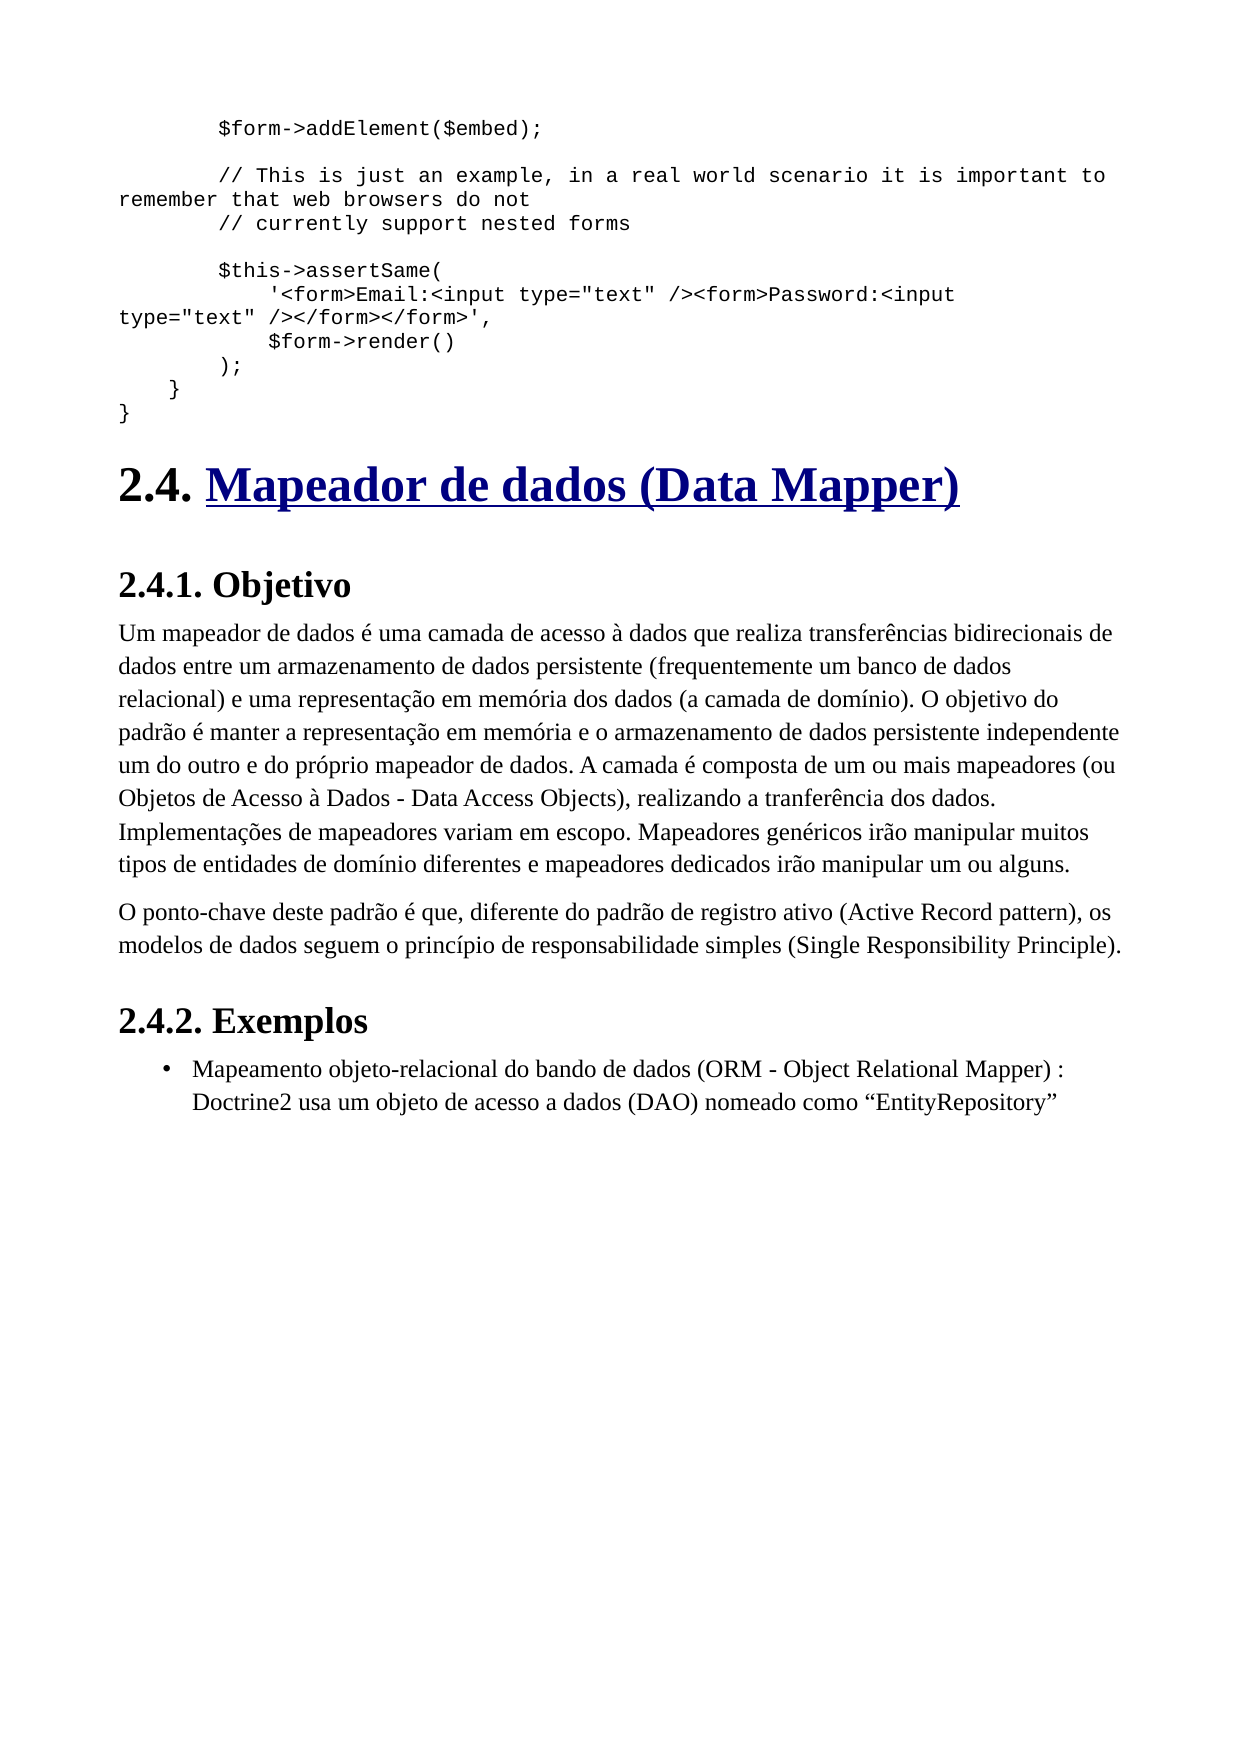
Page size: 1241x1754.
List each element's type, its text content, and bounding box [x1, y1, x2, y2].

text ); [118, 354, 1122, 378]
text $form->addElement($embed); [118, 118, 1122, 142]
list Mapeamento objeto-relacional do bando de dados (ORM - Object Relational Mapper) : Doctrine2 usa um objeto de acesso a dados (DAO) nomeado como “EntityRepository” [162, 1054, 1122, 1116]
subtitle 2.4. Mapeador de dados (Data Mapper) [118, 455, 1122, 512]
text '<form>Email:<input type="text" /><form>Password:<input type="text" /></form></form>', [118, 284, 1122, 331]
subtitle 2.4.2. Exemplos [118, 999, 1122, 1042]
text $form->render() [118, 331, 1122, 354]
text // This is just an example, in a real world scenario it is important to remember that web browsers do not [118, 165, 1122, 213]
text } [118, 378, 1122, 402]
text O ponto-chave deste padrão é que, diferente do padrão de registro ativo (Active Record pattern), os modelos de dados seguem o princípio de responsabilidade simples (Single Responsibility Principle). [118, 897, 1122, 959]
text } [118, 402, 1122, 426]
subtitle 2.4.1. Objetivo [118, 563, 1122, 606]
text // currently support nested forms [118, 213, 1122, 236]
text Um mapeador de dados é uma camada de acesso à dados que realiza transferências bidirecionais de dados entre um armazenamento de dados persistente (frequentemente um banco de dados relacional) e uma representação em memória dos dados (a camada de domínio). O objetivo do padrão é manter a representação em memória e o armazenamento de dados persistente independente um do outro e do próprio mapeador de dados. A camada é composta de um ou mais mapeadores (ou Objetos de Acesso à Dados - Data Access Objects), realizando a tranferência dos dados. Implementações de mapeadores variam em escopo. Mapeadores genéricos irão manipular muitos tipos de entidades de domínio diferentes e mapeadores dedicados irão manipular um ou alguns. [118, 618, 1122, 878]
text $this->assertSame( [118, 260, 1122, 284]
